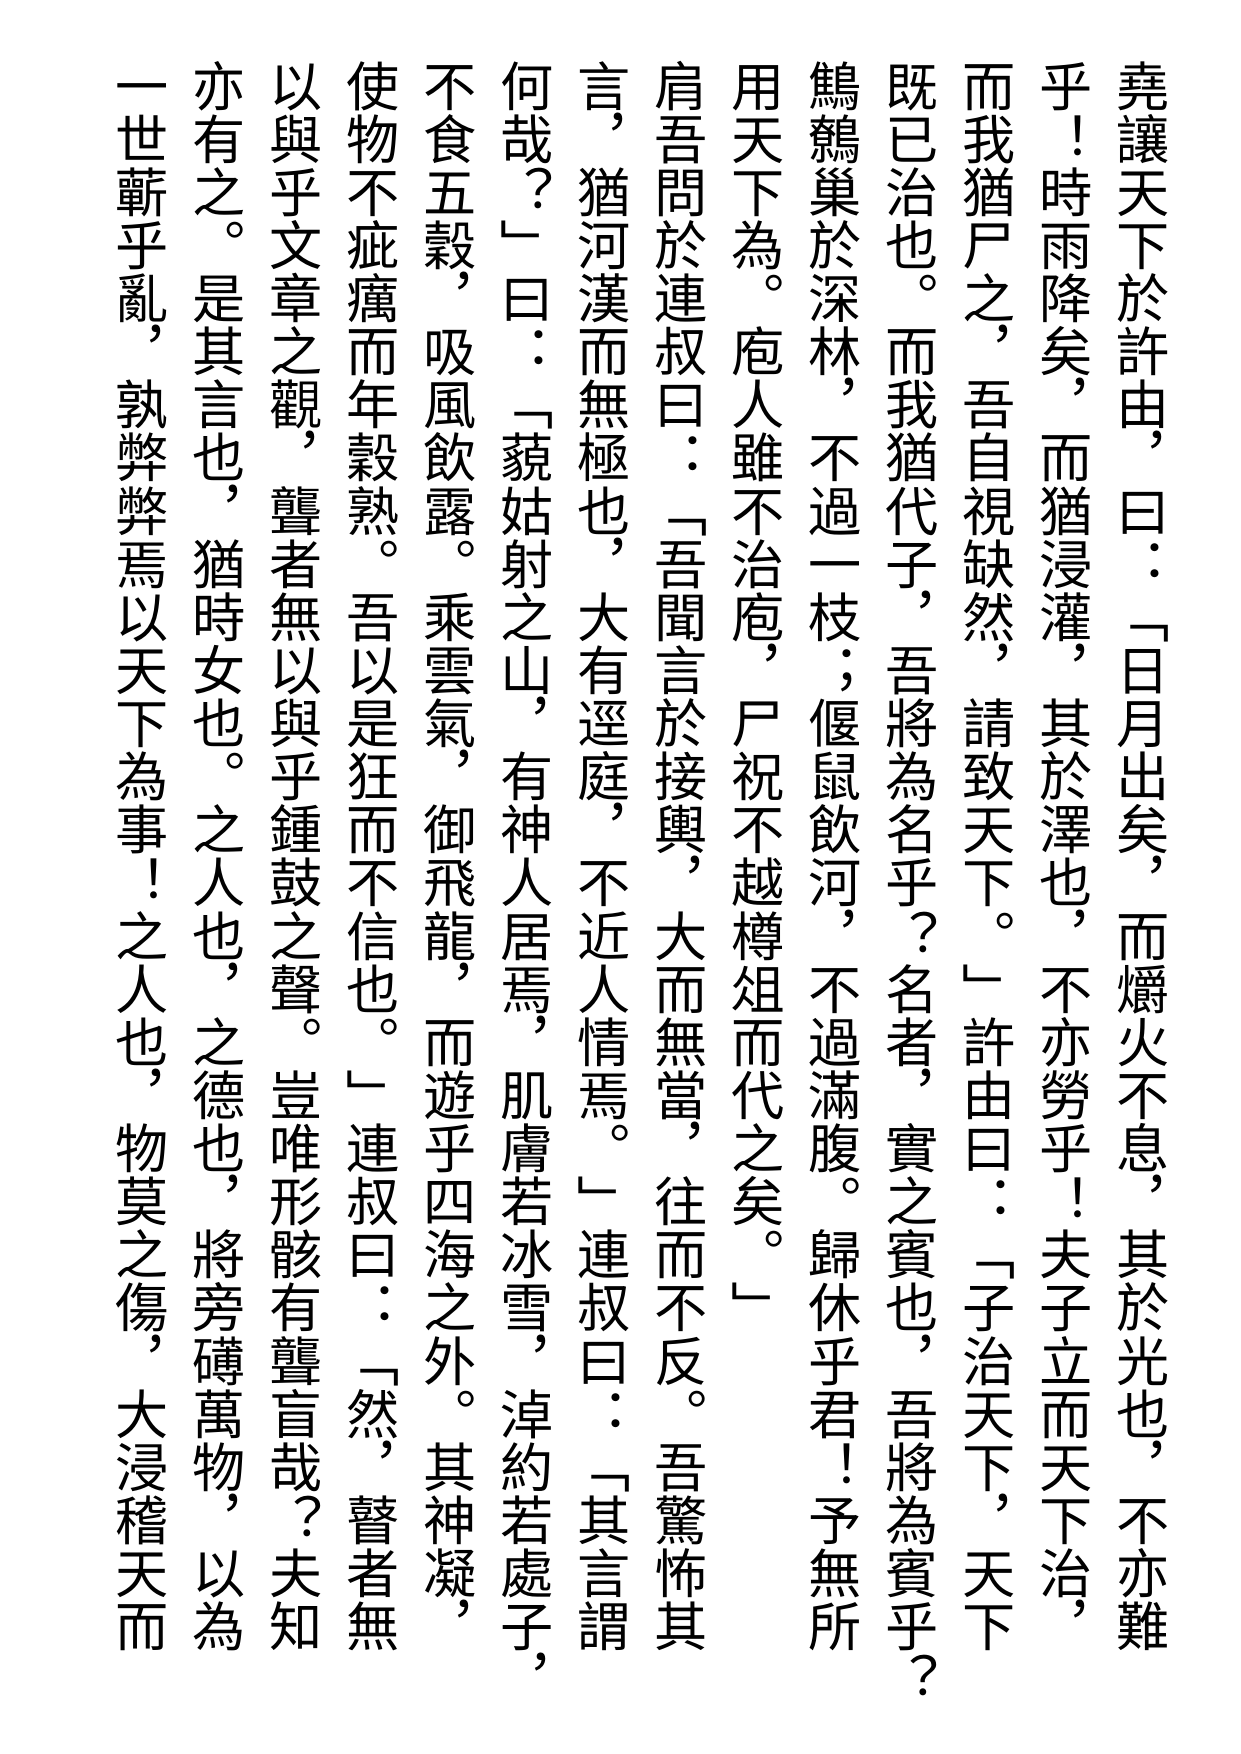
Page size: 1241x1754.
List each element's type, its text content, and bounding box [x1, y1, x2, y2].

text 肩吾問於連叔曰：「吾聞言於接輿，大而無當，往而不反。吾驚怖其言，猶河漢而無極也，大有逕庭，不近人情焉。」連叔曰：「其言謂何哉？」曰：「藐姑射之山，有神人居焉，肌膚若冰雪，淖約若處子，不食五穀，吸風飲露。乘雲氣，御飛龍，而遊乎四海之外。其神凝，使物不疵癘而年穀熟。吾以是狂而不信也。」連叔曰：「然，瞽者無以與乎文章之觀，聾者無以與乎鍾鼓之聲。豈唯形骸有聾盲哉？夫知亦有之。是其言也，猶時女也。之人也，之德也，將旁礡萬物，以為一世蘄乎亂，孰弊弊焉以天下為事！之人也，物莫之傷，大浸稽天而不溺，大旱、金石流、土山焦而不熱。是其塵垢粃糠，將猶陶鑄堯、舜者也，孰肯以物為事！宋人資章甫而適諸越，越人斷髮文身，無所用之。堯治天下之民，平海內之政，往見四子藐姑射之山，汾水之陽，窅然喪其天下焉。」 [103, 59, 719, 1695]
text 堯讓天下於許由，曰：「日月出矣，而爝火不息，其於光也，不亦難乎！時雨降矣，而猶浸灌，其於澤也，不亦勞乎！夫子立而天下治，而我猶尸之，吾自視缺然，請致天下。」許由曰：「子治天下，天下既已治也。而我猶代子，吾將為名乎？名者，實之賓也，吾將為賓乎？鷦鷯巢於深林，不過一枝；偃鼠飲河，不過滿腹。歸休乎君！予無所用天下為。庖人雖不治庖，尸祝不越樽俎而代之矣。」 [719, 59, 1181, 1695]
